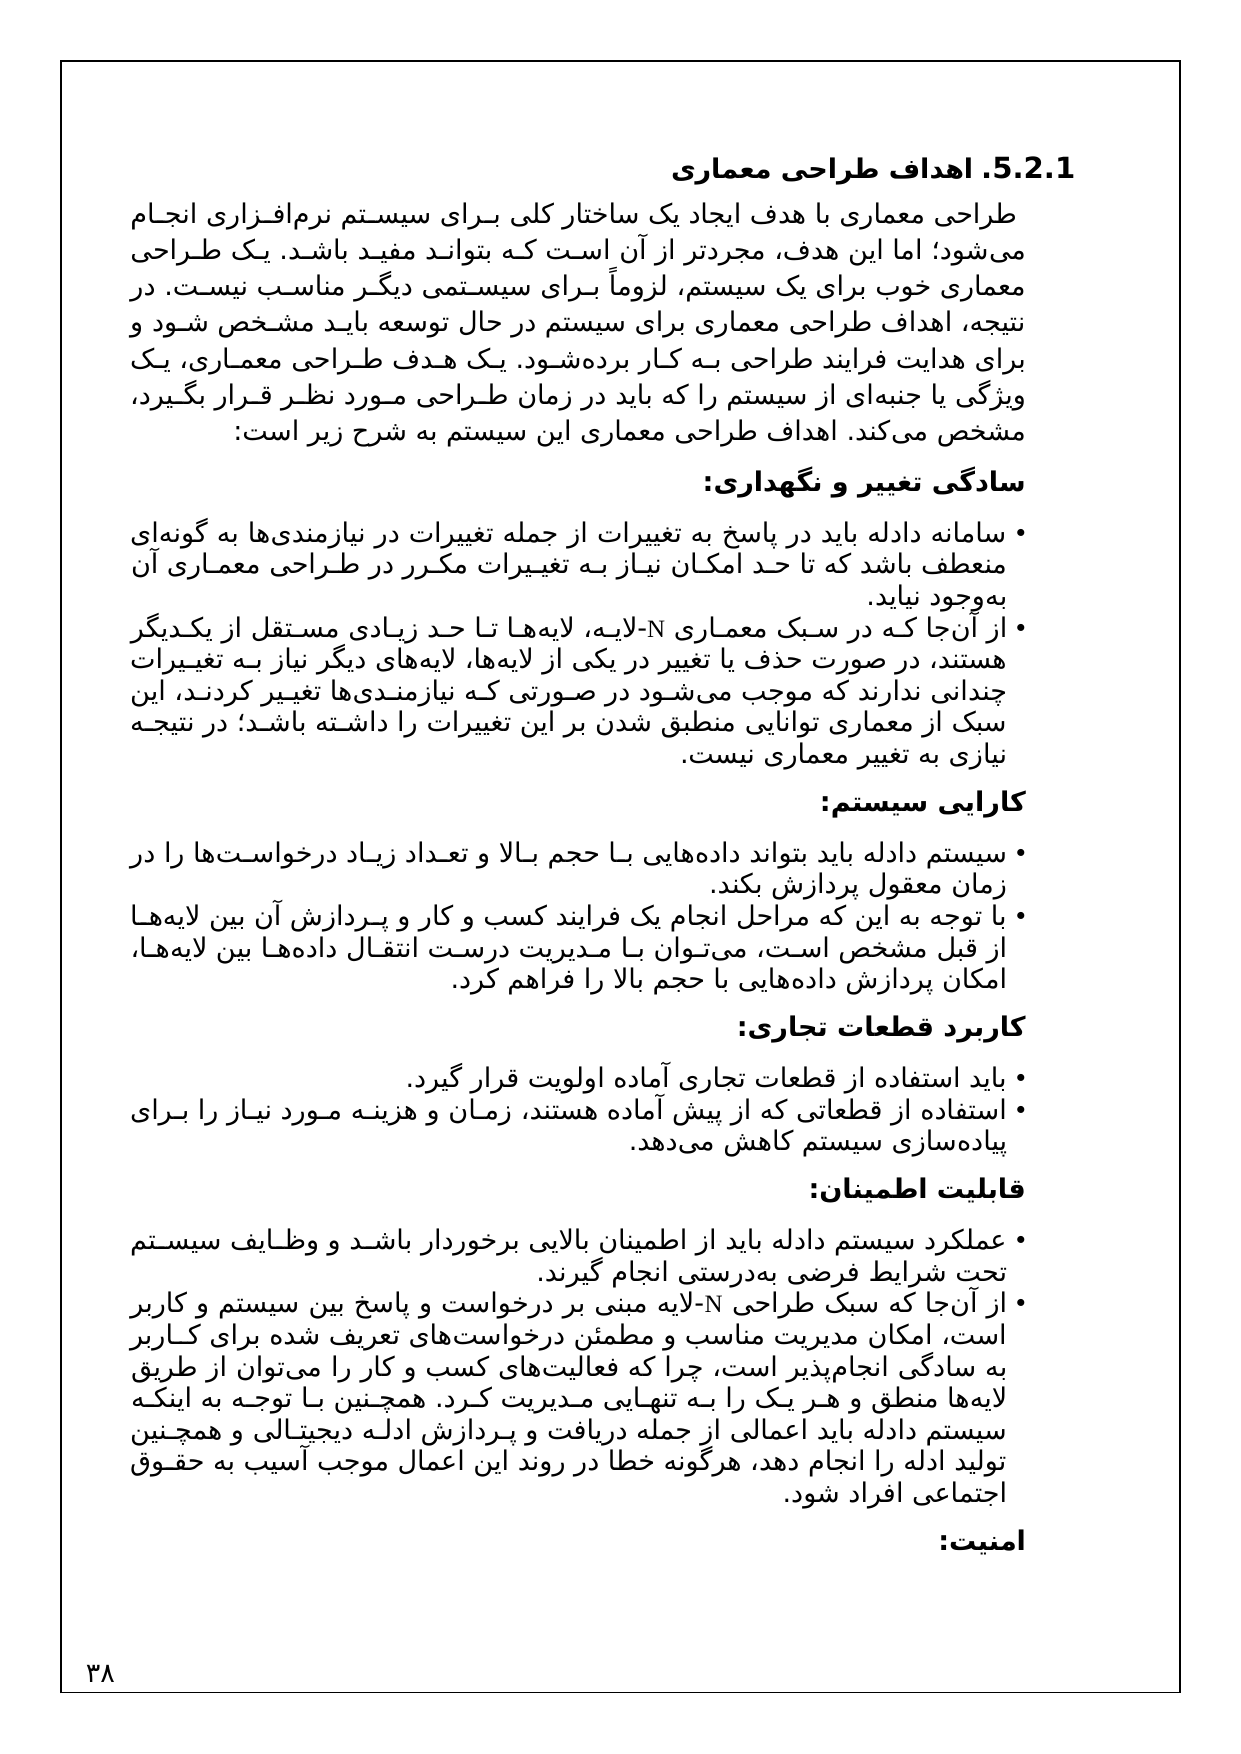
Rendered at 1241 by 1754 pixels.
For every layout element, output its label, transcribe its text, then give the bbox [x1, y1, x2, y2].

text طراحی معماری با هدف ایجاد یک ساختار کلی برای سیستم نرم‌افزاری انجام می‌شود؛ اما این هدف، مجردتر از آن است که بتواند مفید باشد. یک طراحی معماری خوب برای یک سیستم، لزوماً برای سیستمی دیگر مناسب نیست. در نتیجه، اهداف طراحی معماری برای سیستم در حال توسعه باید مشخص شود و برای هدایت فرایند طراحی به کار برده‌شود. یک هدف طراحی معماری، یک ویژگی یا جنبه‌ای از سیستم را که باید در زمان طراحی مورد نظر قرار بگیرد، مشخص می‌کند. اهداف طراحی معماری این سیستم به شرح زیر است: [130, 198, 1026, 447]
list از آن‌جا که در سبک معماری N-لایه، لایه‌ها تا حد زیادی مستقل از یکدیگر هستند، در صورت حذف یا تغییر در یکی از لایه‌ها، لایه‌های دیگر نیاز به تغییرات چندانی ندارند که موجب می‌شود در صورتی که نیازمندی‌ها تغییر کردند، این سبک از معماری توانایی منطبق شدن بر این تغییرات را داشته باشد؛ در نتیجه نیازی به تغییر معماری نیست. [130, 612, 1026, 770]
list سامانه دادله باید در پاسخ به تغییرات از جمله تغییرات در نیازمندی‌ها به گونه‌ای منعطف باشد که تا حد امکان نیاز به تغییرات مکرر در طراحی معماری آن به‌وجود نیاید. [130, 517, 1026, 612]
text کارایی سیستم: [64, 786, 1026, 818]
list سیستم دادله باید بتواند داده‌هایی با حجم بالا و تعداد زیاد درخواست‌ها را در زمان معقول پردازش بکند. [130, 837, 1026, 900]
list باید استفاده از قطعات تجاری آماده اولویت قرار گیرد. [130, 1062, 1026, 1094]
subtitle ‫اهداف‬ ‫طراحی‬ ‫معماری [64, 152, 981, 186]
text قابلیت اطمینان: [64, 1174, 1026, 1205]
list عملکرد سیستم دادله باید از اطمینان بالایی برخوردار باشد و وظایف سیستم تحت شرایط فرضی به‌درستی انجام گیرند. [130, 1225, 1026, 1288]
list با توجه به این که مراحل انجام یک فرایند کسب و کار و پردازش آن بین لایه‌ها از قبل مشخص است، می‌توان با مدیریت درست انتقال داده‌ها بین لایه‌ها، امکان پردازش داده‌هایی با حجم بالا را فراهم کرد. [130, 900, 1026, 995]
list از آن‌جا که سبک طراحی N-لایه مبنی بر درخواست و پاسخ بین سیستم و کاربر است، امکان مدیریت مناسب و مطمئن درخواست‌های تعریف شده برای کاربر به‌ سادگی انجام‌پذیر است، چرا که فعالیت‌های کسب و کار را می‌توان از طریق لایه‌ها منطق و هر یک را به تنهایی مدیریت کرد. همچنین با توجه به‌ اینکه سیستم دادله باید اعمالی از جمله دریافت و پردازش ادله دیجیتالی و همچنین تولید ادله را انجام دهد، هرگونه خطا در روند این اعمال موجب آسیب به حقوق اجتماعی افراد شود. [130, 1288, 1026, 1509]
list استفاده از قطعاتی که از پیش آماده هستند، زمان و هزینه مورد ‌نیاز را برای پیاده‌سازی سیستم کاهش می‌دهد. [130, 1094, 1026, 1157]
text کاربرد قطعات تجاری: [64, 1012, 1026, 1043]
text امنیت: [64, 1525, 1026, 1557]
text سادگی تغییر و نگهداری: [130, 466, 1026, 498]
